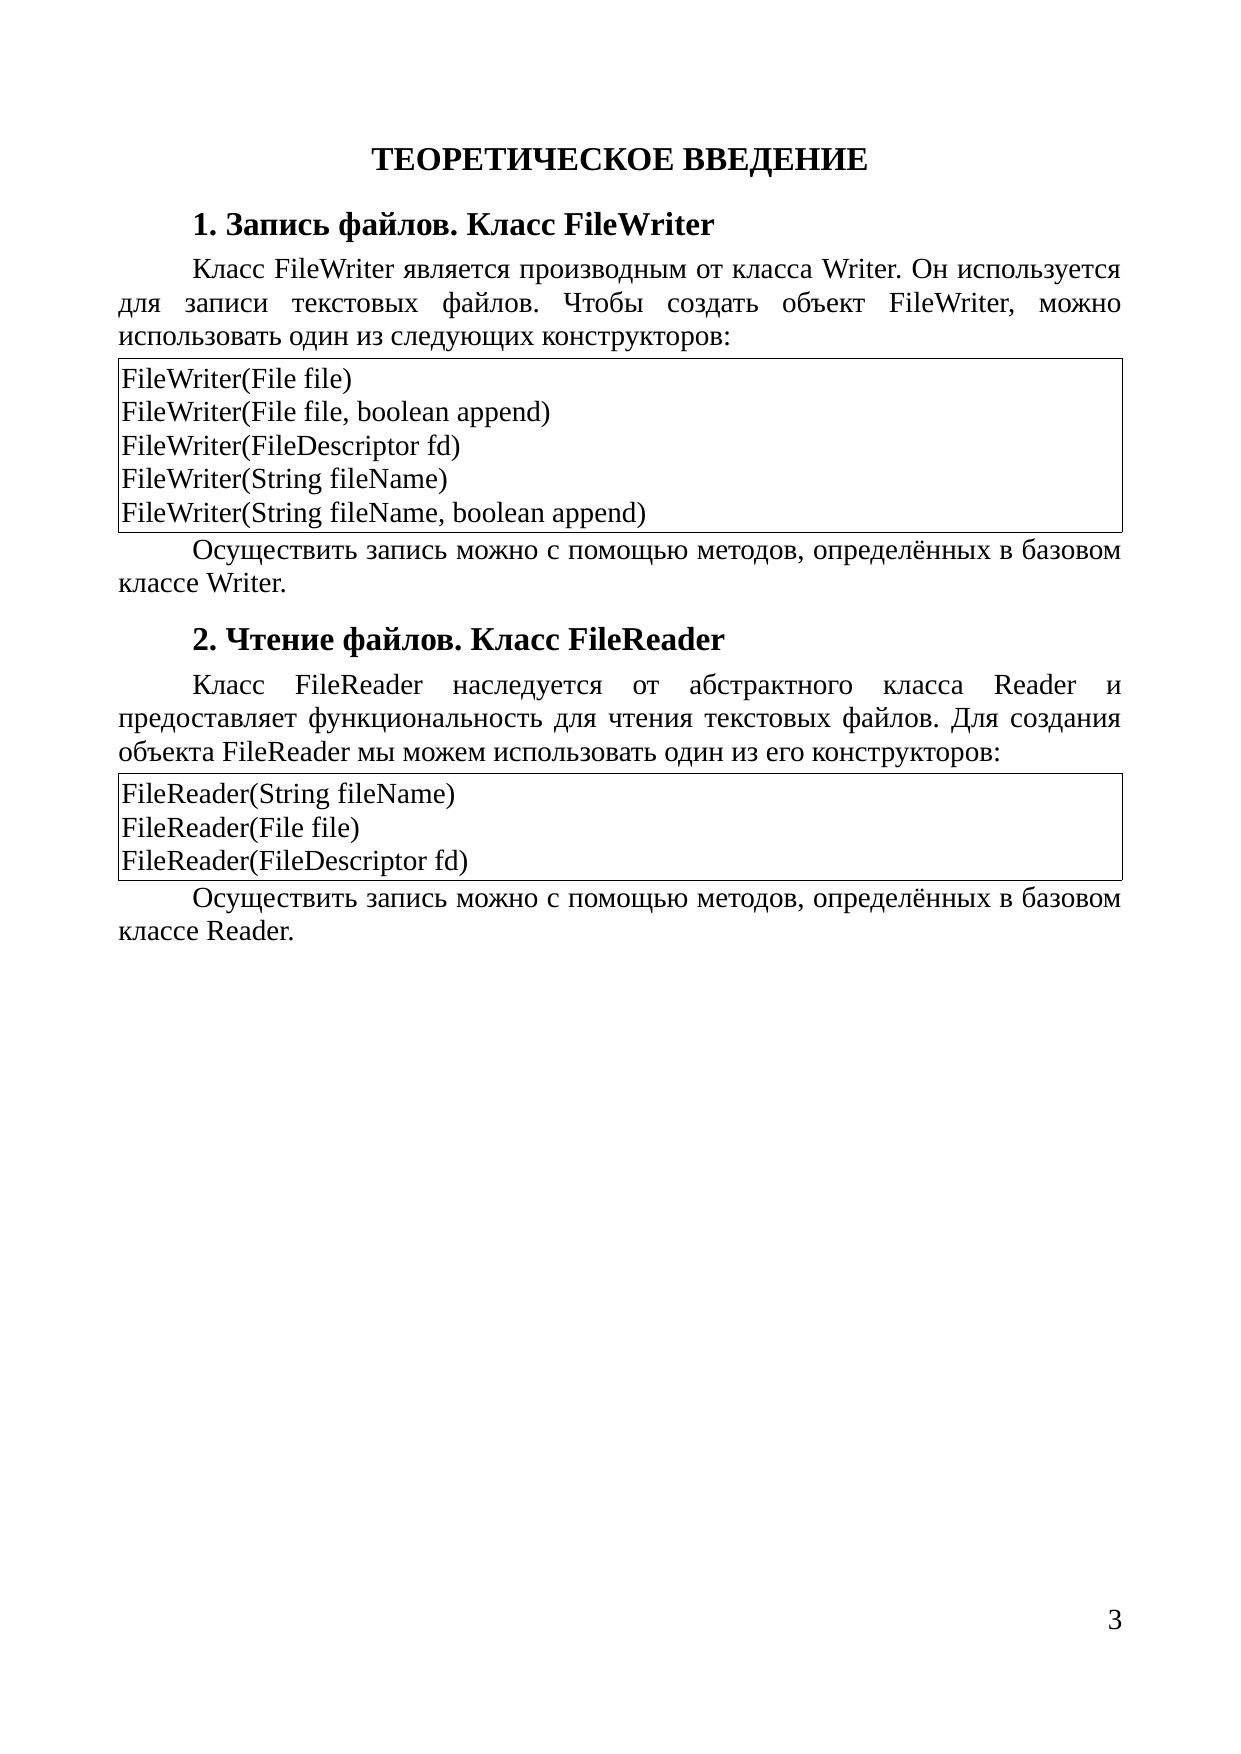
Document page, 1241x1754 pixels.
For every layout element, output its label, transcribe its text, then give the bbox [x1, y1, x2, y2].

table_header FileReader(String fileName) FileReader(File file) FileReader(FileDescriptor fd) [119, 774, 1122, 880]
text Класс FileReader наследуется от абстрактного класса Reader и предоставляет функциональность для чтения текстовых файлов. Для создания объекта FileReader мы можем использовать один из его конструкторов: [118, 667, 1122, 767]
table_header FileWriter(File file) FileWriter(File file, boolean append) FileWriter(FileDescriptor fd) FileWriter(String fileName) FileWriter(String fileName, boolean append) [119, 359, 1122, 532]
text Осуществить запись можно с помощью методов, определённых в базовом классе Writer. [118, 533, 1122, 599]
text Осуществить запись можно с помощью методов, определённых в базовом классе Reader. [118, 881, 1122, 947]
subtitle 2. Чтение файлов. Класс FileReader [118, 619, 1122, 658]
subtitle 1. Запись файлов. Класс FileWriter [118, 204, 1122, 243]
text Класс FileWriter является производным от класса Writer. Он используется для записи текстовых файлов. Чтобы создать объект FileWriter, можно использовать один из следующих конструкторов: [118, 251, 1122, 352]
subtitle ТЕОРЕТИЧЕСКОЕ ВВЕДЕНИЕ [118, 139, 1122, 177]
